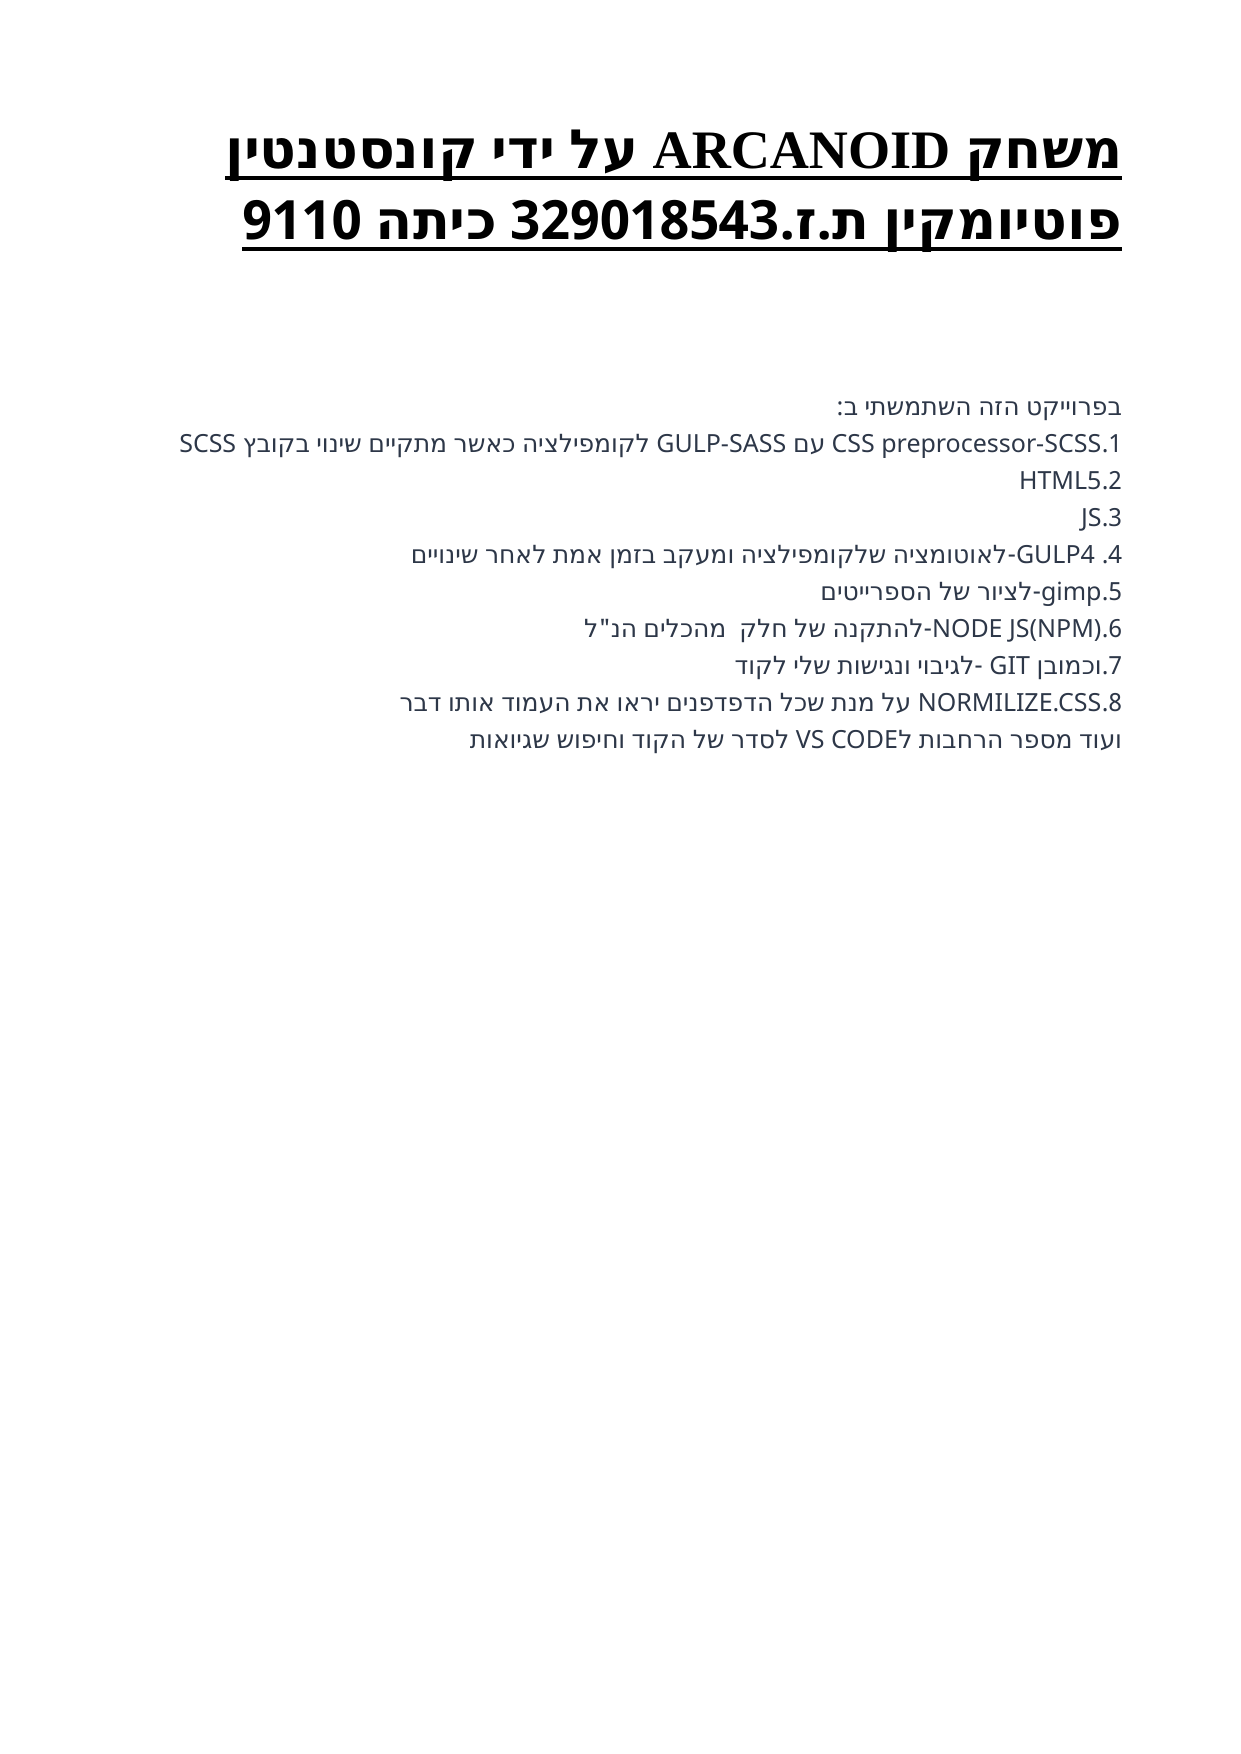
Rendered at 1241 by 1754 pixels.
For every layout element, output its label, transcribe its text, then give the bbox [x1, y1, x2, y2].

text 8.NORMILIZE.CSS על מנת שכל הדפדפנים יראו את העמוד אותו דבר [118, 684, 1122, 721]
text 6.NODE JS(NPM)-להתקנה של חלק מהכלים הנ"ל [118, 611, 1122, 647]
text 5.gimp-לציור של הספרייטים [118, 573, 1122, 611]
text 2.HTML5 [118, 463, 1122, 499]
text 4. GULP4-לאוטומציה שלקומפילציה ומעקב בזמן אמת לאחר שינויים [118, 537, 1122, 573]
text ועוד מספר הרחבות לVS CODE לסדר של הקוד וחיפוש שגיואות [118, 721, 1122, 758]
text בפרוייקט הזה השתמשתי ב: [118, 393, 1122, 426]
text 3.JS [118, 499, 1122, 537]
text 7.וכמובן GIT -לגיבוי ונגישות שלי לקוד [118, 647, 1122, 684]
text 1.CSS preprocessor-SCSS עם GULP-SASS לקומפילציה כאשר מתקיים שינוי בקובץ SCSS [118, 426, 1122, 463]
